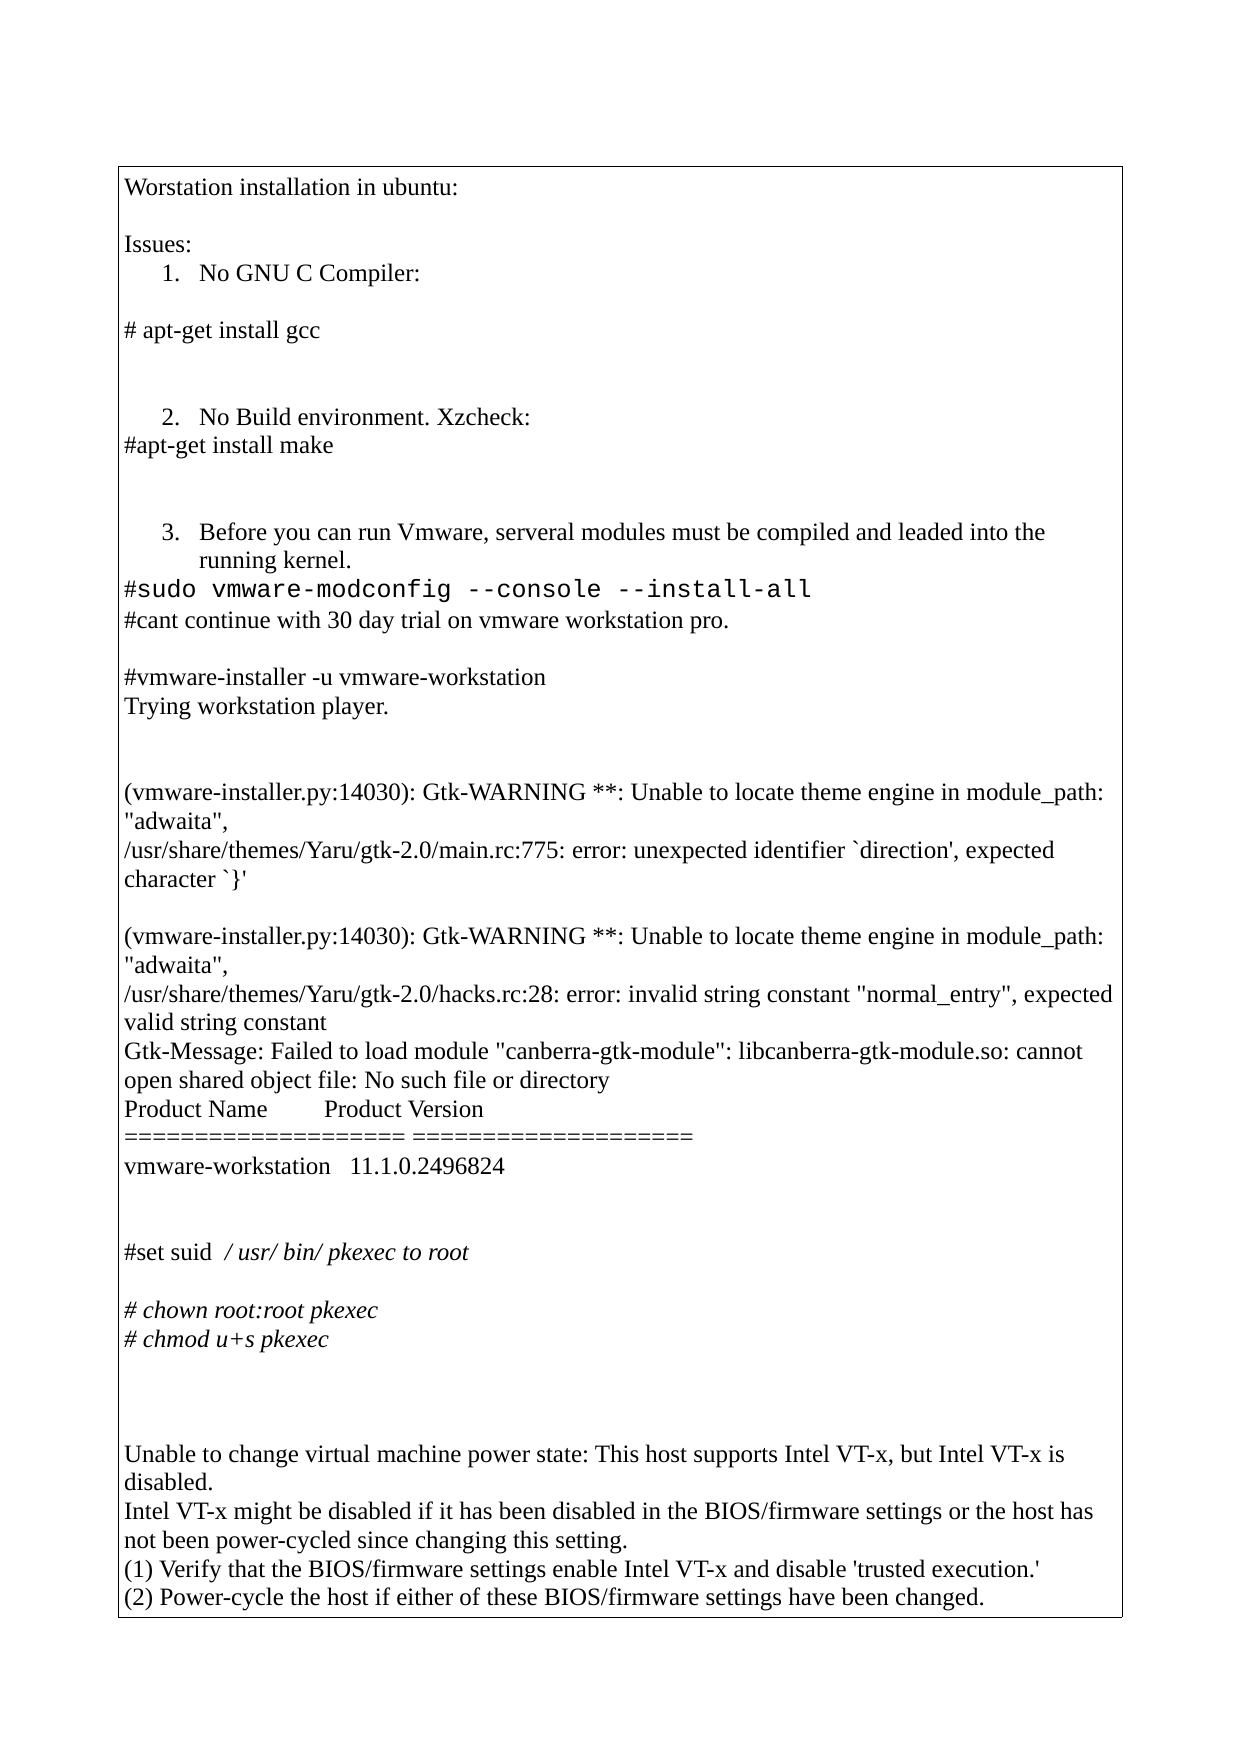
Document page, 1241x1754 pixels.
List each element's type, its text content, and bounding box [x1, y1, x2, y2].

table_header Worstation installation in ubuntu: Issues: No GNU C Compiler: # apt-get install gcc No Build environment. Xzcheck: #apt-get install make Before you can run Vmware, serveral modules must be compiled and leaded into the running kernel. #sudo vmware-modconfig --console --install-all #cant continue with 30 day trial on vmware workstation pro. #vmware-installer -u vmware-workstation Trying workstation player. (vmware-installer.py:14030): Gtk-WARNING **: Unable to locate theme engine in module_path: "adwaita", /usr/share/themes/Yaru/gtk-2.0/main.rc:775: error: unexpected identifier `direction', expected character `}' (vmware-installer.py:14030): Gtk-WARNING **: Unable to locate theme engine in module_path: "adwaita", /usr/share/themes/Yaru/gtk-2.0/hacks.rc:28: error: invalid string constant "normal_entry", expected valid string constant Gtk-Message: Failed to load module "canberra-gtk-module": libcanberra-gtk-module.so: cannot open shared object file: No such file or directory Product Name Product Version ==================== ==================== vmware-workstation 11.1.0.2496824 #set suid / usr/ bin/ pkexec to root # chown root:root pkexec # chmod u+s pkexec Unable to change virtual machine power state: This host supports Intel VT-x, but Intel VT-x is disabled. Intel VT-x might be disabled if it has been disabled in the BIOS/firmware settings or the host has not been power-cycled since changing this setting. (1) Verify that the BIOS/firmware settings enable Intel VT-x and disable 'trusted execution.' (2) Power-cycle the host if either of these BIOS/firmware settings have been changed. [119, 167, 1122, 1617]
